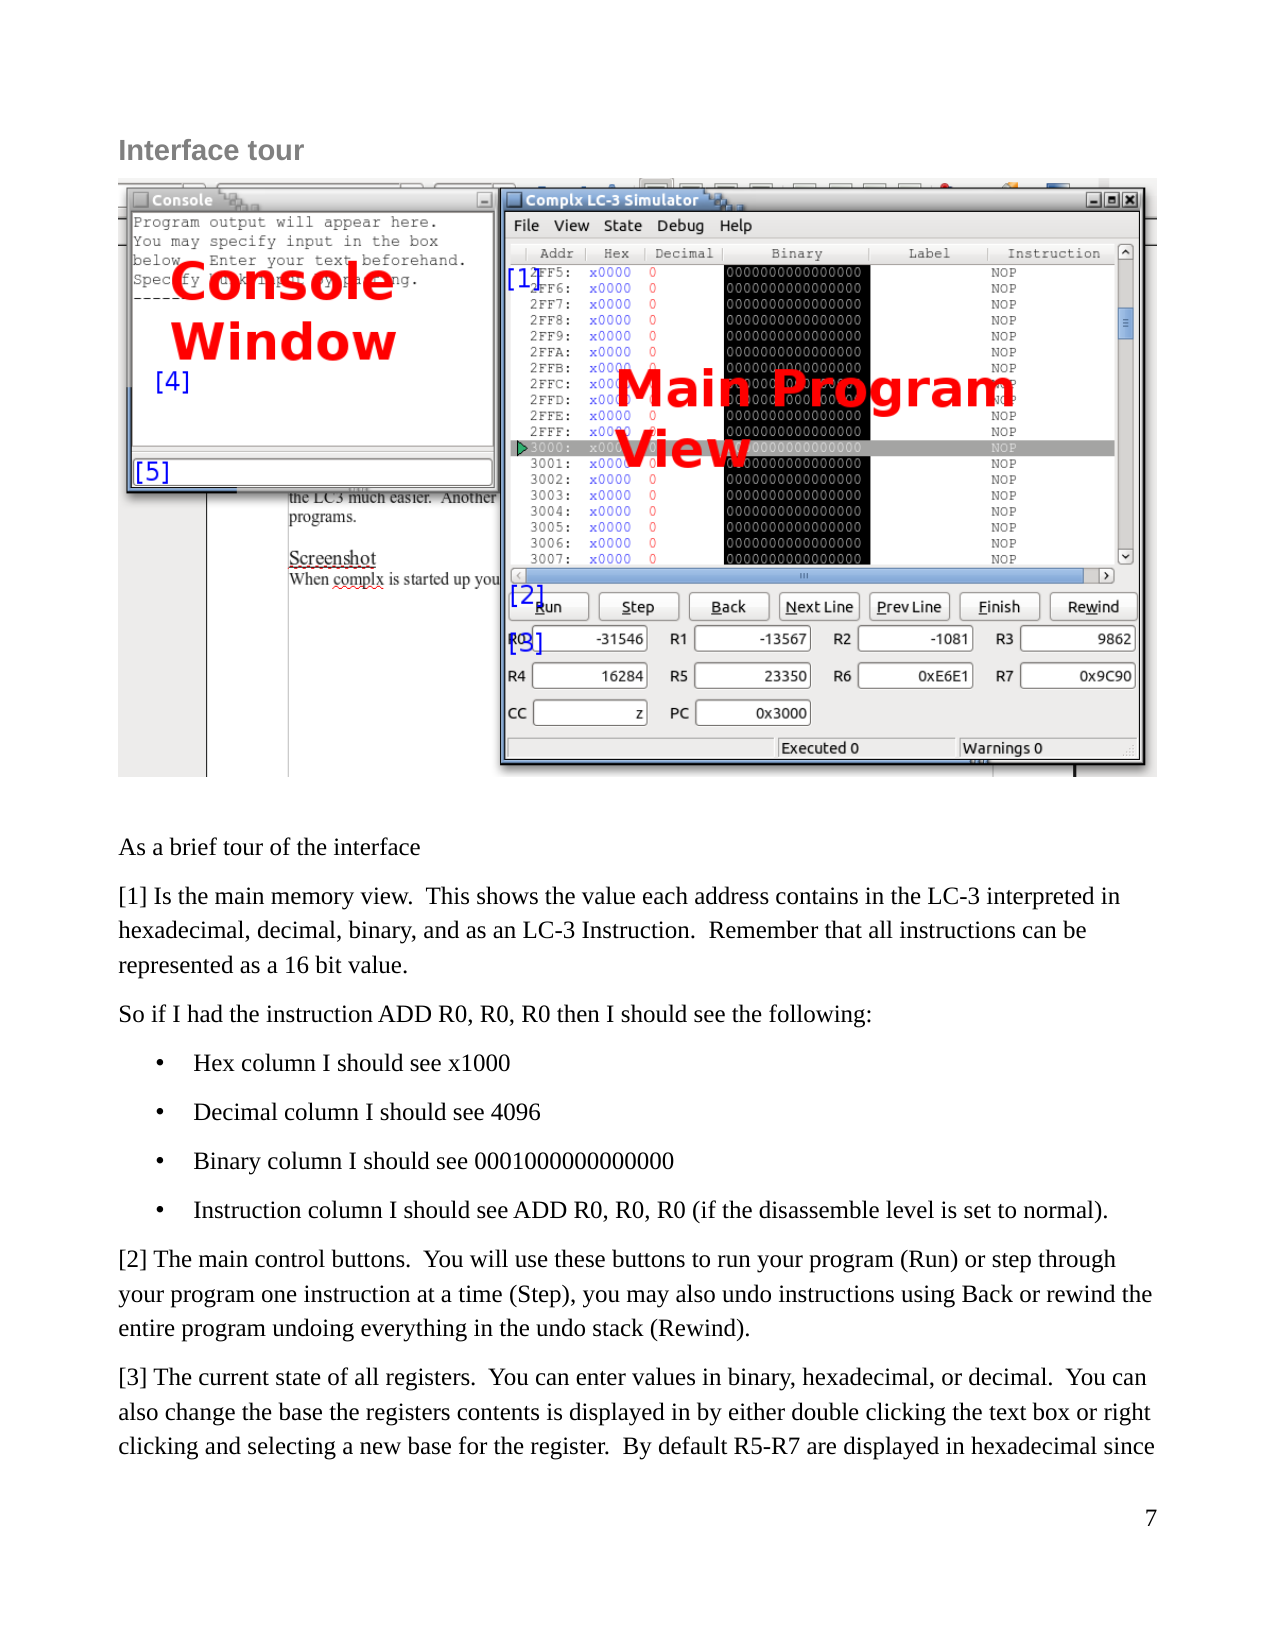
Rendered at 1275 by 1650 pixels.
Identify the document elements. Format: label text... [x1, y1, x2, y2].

list Hex column I should see x1000 [156, 1048, 1157, 1077]
picture [118, 178, 1157, 777]
text [1] Is the main memory view. This shows the value each address contains in the LC-3 interpreted in hexadecimal, decimal, binary, and as an LC-3 Instruction. Remember that all instructions can be represented as a 16 bit value. [118, 881, 1157, 979]
subtitle Interface tour [118, 133, 1157, 166]
text As a brief tour of the interface [118, 832, 1157, 861]
text [3] The current state of all registers. You can enter values in binary, hexadecimal, or decimal. You can also change the base the registers contents is displayed in by either double clicking the text box or right clicking and selecting a new base for the register. By default R5-R7 are displayed in hexadecimal since [118, 1362, 1157, 1460]
text [2] The main control buttons. You will use these buttons to run your program (Run) or step through your program one instruction at a time (Step), you may also undo instructions using Back or rewind the entire program undoing everything in the undo stack (Rewind). [118, 1244, 1157, 1342]
list Instruction column I should see ADD R0, R0, R0 (if the disassemble level is set to normal). [156, 1195, 1157, 1224]
list Decimal column I should see 4096 [156, 1097, 1157, 1126]
text So if I had the instruction ADD R0, R0, R0 then I should see the following: [118, 999, 1157, 1028]
list Binary column I should see 0001000000000000 [156, 1146, 1157, 1175]
